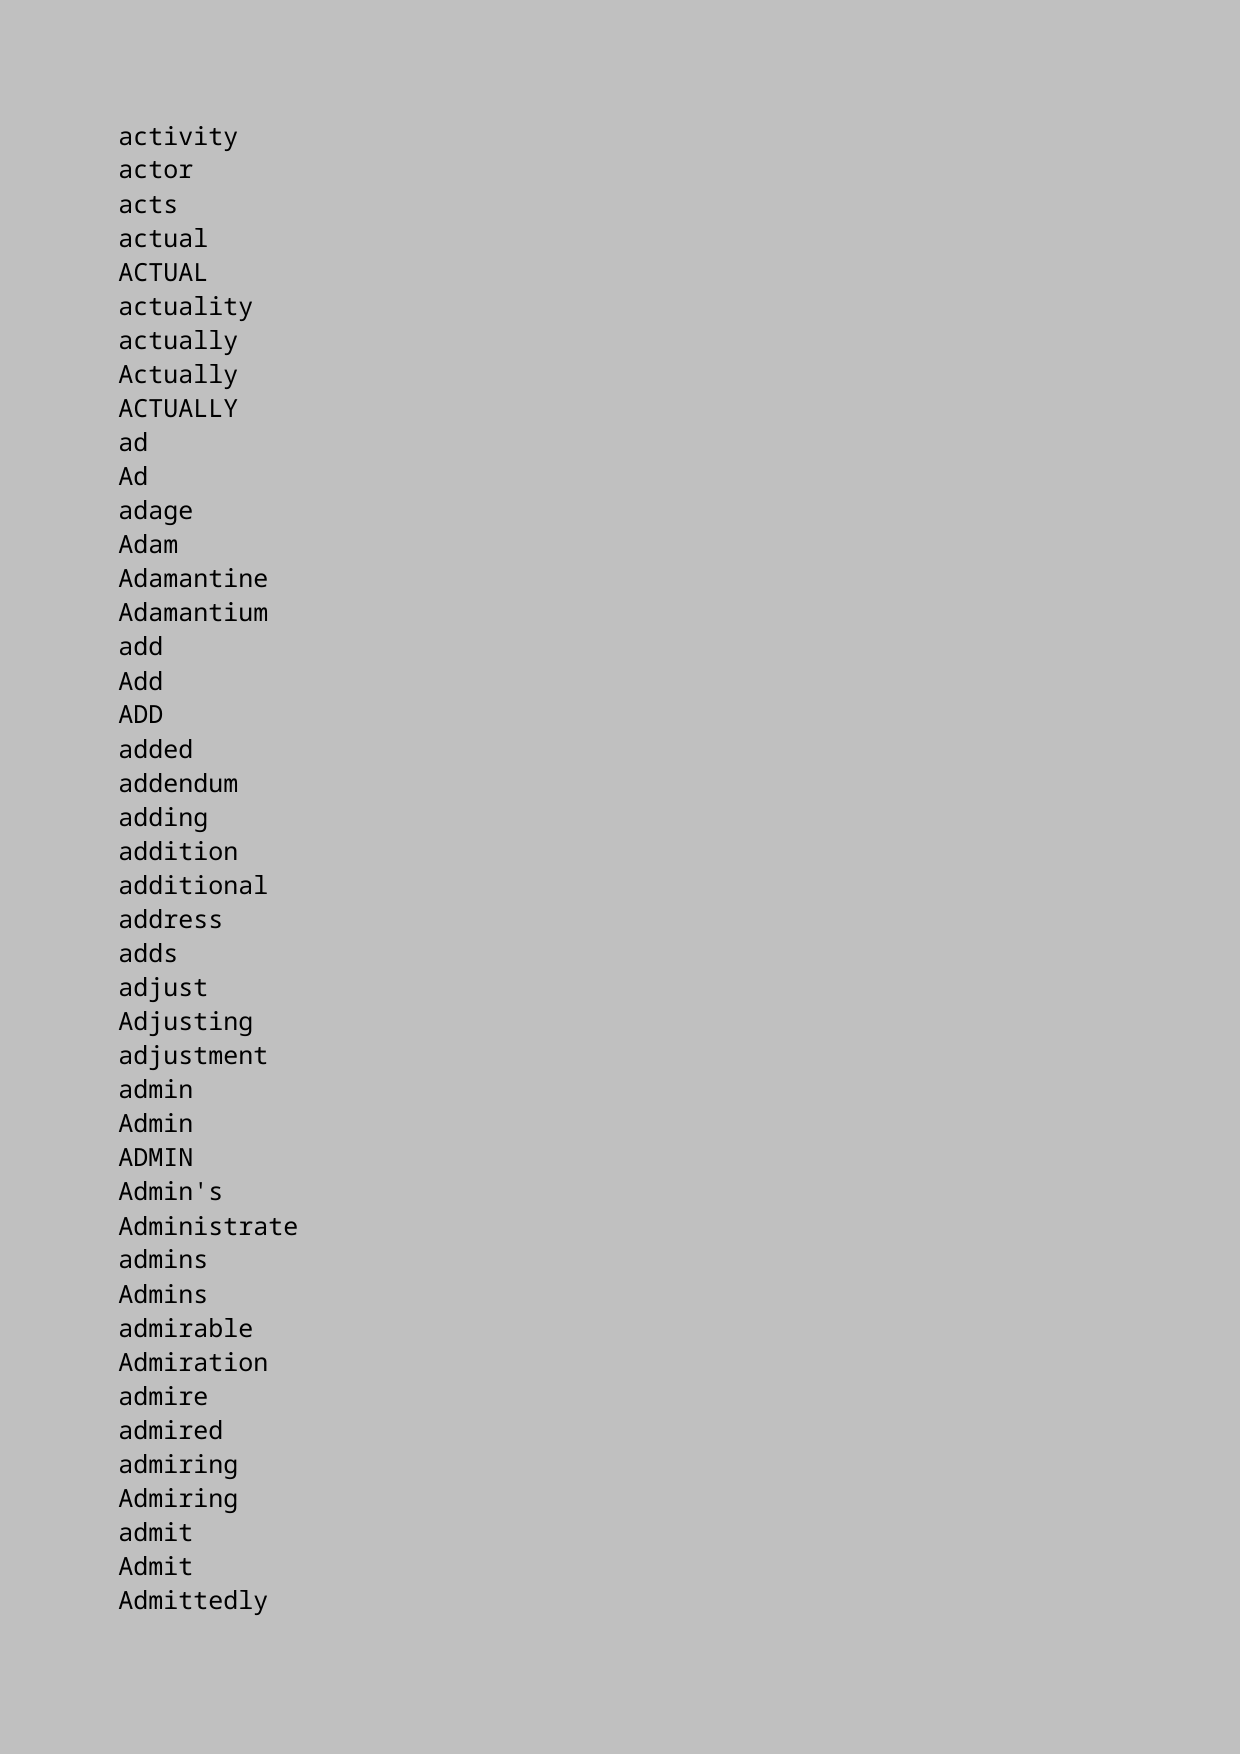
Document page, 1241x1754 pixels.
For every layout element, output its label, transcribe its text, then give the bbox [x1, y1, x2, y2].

text adding [118, 799, 1122, 833]
text Adam [118, 527, 1122, 561]
text admin [118, 1072, 1122, 1106]
text address [118, 902, 1122, 936]
text ACTUAL [118, 254, 1122, 288]
text Actually [118, 357, 1122, 391]
text addendum [118, 765, 1122, 799]
text activity [118, 118, 1122, 152]
text admit [118, 1515, 1122, 1549]
text Adamantium [118, 595, 1122, 629]
text ad [118, 425, 1122, 459]
text ADMIN [118, 1140, 1122, 1174]
text Admin [118, 1106, 1122, 1140]
text ADD [118, 697, 1122, 731]
text Admittedly [118, 1583, 1122, 1617]
text Adamantine [118, 561, 1122, 595]
text actually [118, 322, 1122, 357]
text addition [118, 833, 1122, 867]
text added [118, 731, 1122, 765]
text adjustment [118, 1038, 1122, 1072]
text Admiration [118, 1344, 1122, 1378]
text Admin's [118, 1174, 1122, 1208]
text actor [118, 152, 1122, 186]
text admiring [118, 1447, 1122, 1481]
text Ad [118, 459, 1122, 493]
text actual [118, 220, 1122, 254]
text admirable [118, 1310, 1122, 1344]
text Admiring [118, 1481, 1122, 1515]
text Admins [118, 1276, 1122, 1310]
text acts [118, 186, 1122, 220]
text actuality [118, 288, 1122, 322]
text admins [118, 1242, 1122, 1276]
text additional [118, 867, 1122, 902]
text Admit [118, 1549, 1122, 1583]
text ACTUALLY [118, 391, 1122, 425]
text Adjusting [118, 1004, 1122, 1038]
text adjust [118, 970, 1122, 1004]
text admired [118, 1412, 1122, 1447]
text add [118, 629, 1122, 663]
text Administrate [118, 1208, 1122, 1242]
text admire [118, 1378, 1122, 1412]
text adage [118, 493, 1122, 527]
text adds [118, 936, 1122, 970]
text Add [118, 663, 1122, 697]
